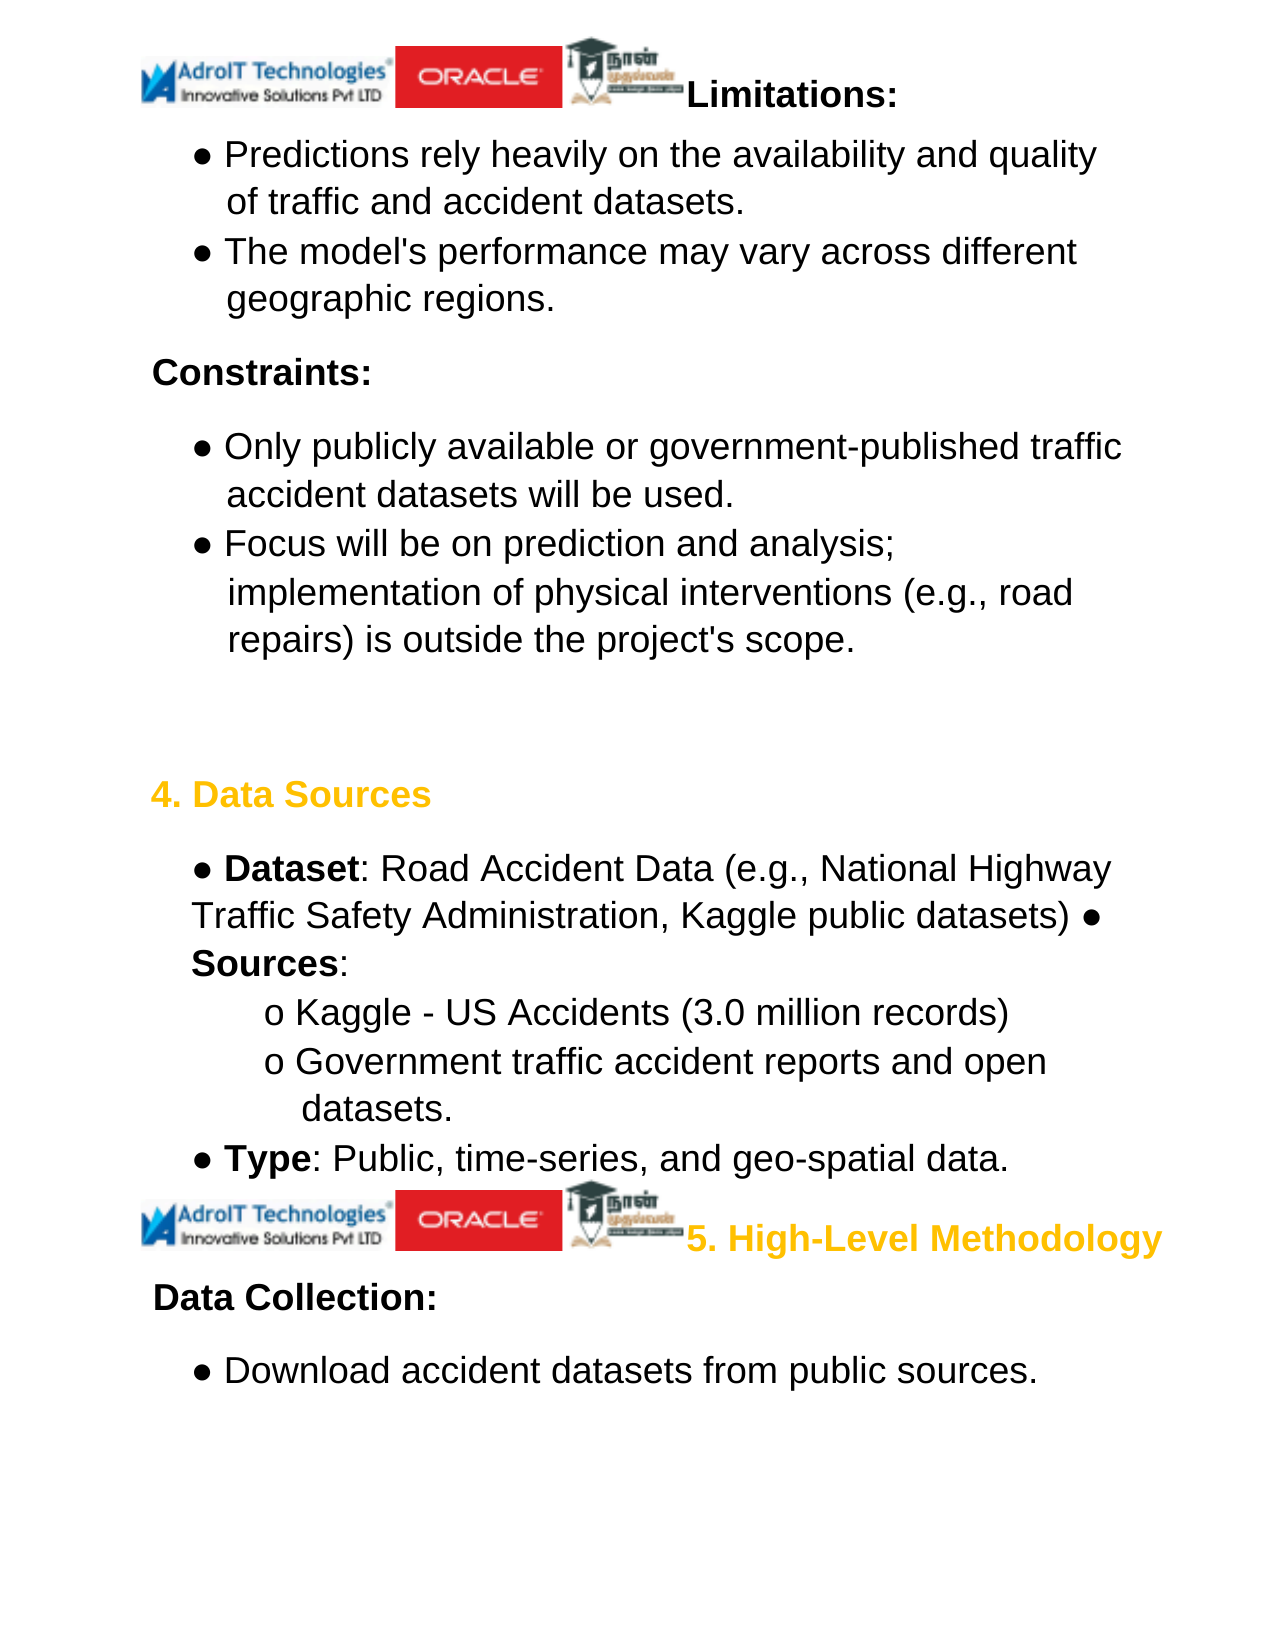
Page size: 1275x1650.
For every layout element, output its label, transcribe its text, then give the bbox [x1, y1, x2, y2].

text implementation of physical interventions (e.g., road repairs) is outside the project's scope. [227, 570, 1078, 661]
text o Kaggle - US Accidents (3.0 million records) [264, 990, 1200, 1033]
text Constraints: [152, 351, 1200, 394]
text ● Predictions rely heavily on the availability and quality of traffic and accident datasets. [191, 132, 1105, 223]
text ● Download accident datasets from public sources. [153, 1349, 1043, 1392]
text Data Collection: [153, 1275, 1200, 1318]
text ● The model's performance may vary across different geographic regions. [191, 229, 1081, 319]
picture [140, 36, 686, 108]
text 4. Data Sources [151, 773, 1200, 816]
text ● Dataset: Road Accident Data (e.g., National Highway Traffic Safety Administration, Kaggle public datasets) ● Sources: [191, 846, 1119, 984]
text 5. High-Level Methodology [141, 1179, 1200, 1259]
text ● Type: Public, time-series, and geo-spatial data. [191, 1136, 1200, 1179]
text Limitations: [141, 36, 1200, 116]
text ● Focus will be on prediction and analysis; [191, 521, 1200, 564]
text o Government traffic accident reports and open datasets. [264, 1039, 1059, 1130]
picture [140, 1179, 686, 1251]
text ● Only publicly available or government-published traffic accident datasets will be used. [191, 424, 1129, 515]
